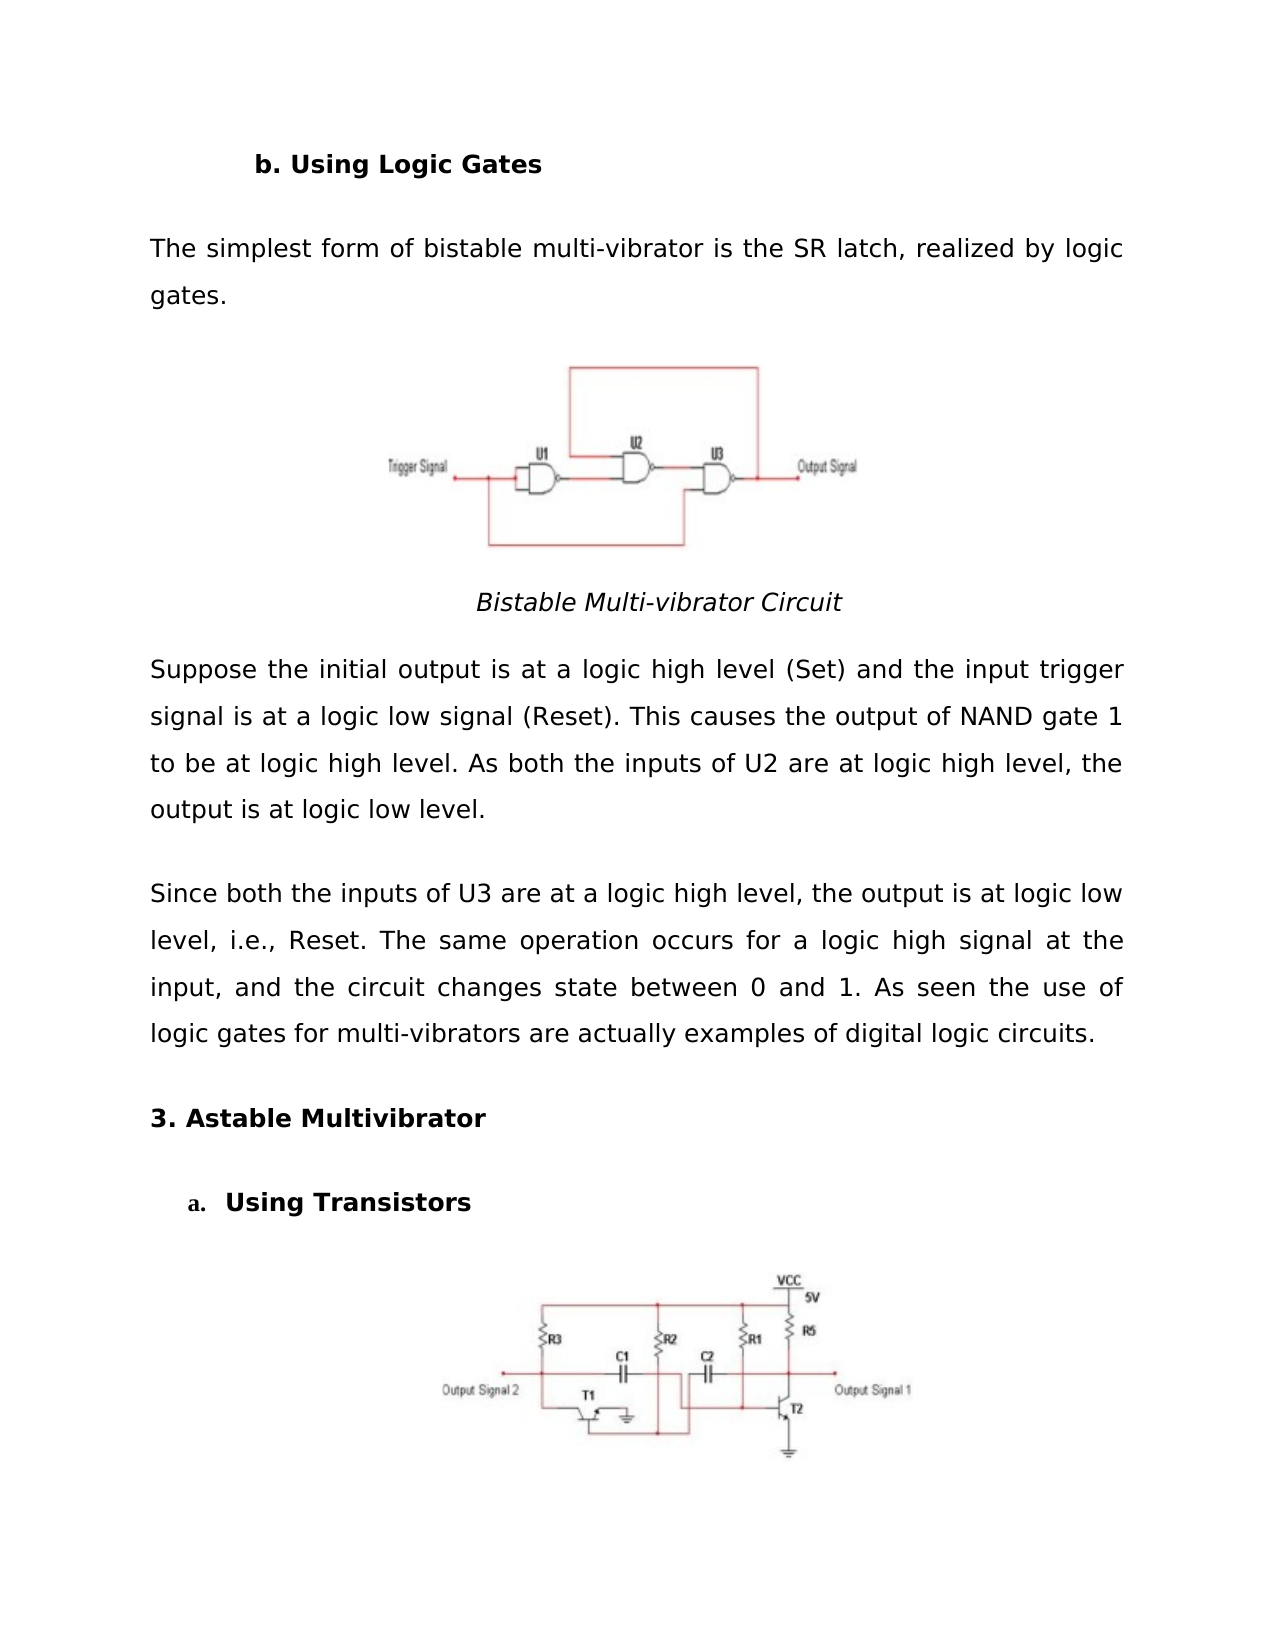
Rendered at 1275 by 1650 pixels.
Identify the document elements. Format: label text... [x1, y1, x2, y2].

picture [442, 1272, 914, 1464]
list Using Transistors [187, 1188, 1125, 1217]
text Since both the inputs of U3 are at a logic high level, the output is at logic low level, i.e., Reset. The same operation occurs for a logic high signal at the input, and the circuit changes state between 0 and 1. As seen the use of logic gates for multi-vibrators are actually examples of digital logic circuits. [150, 879, 1125, 1049]
text The simplest form of bistable multi-vibrator is the SR latch, realized by logic gates. [150, 234, 1125, 310]
text b. Using Logic Gates [150, 150, 1125, 179]
picture [388, 365, 858, 551]
text Bistable Multi-vibrator Circuit [150, 588, 1125, 617]
text 3. Astable Multivibrator [150, 1104, 1125, 1133]
text Suppose the initial output is at a logic high level (Set) and the input trigger signal is at a logic low signal (Reset). This causes the output of NAND gate 1 to be at logic high level. As both the inputs of U2 are at logic high level, the output is at logic low level. [150, 655, 1125, 824]
